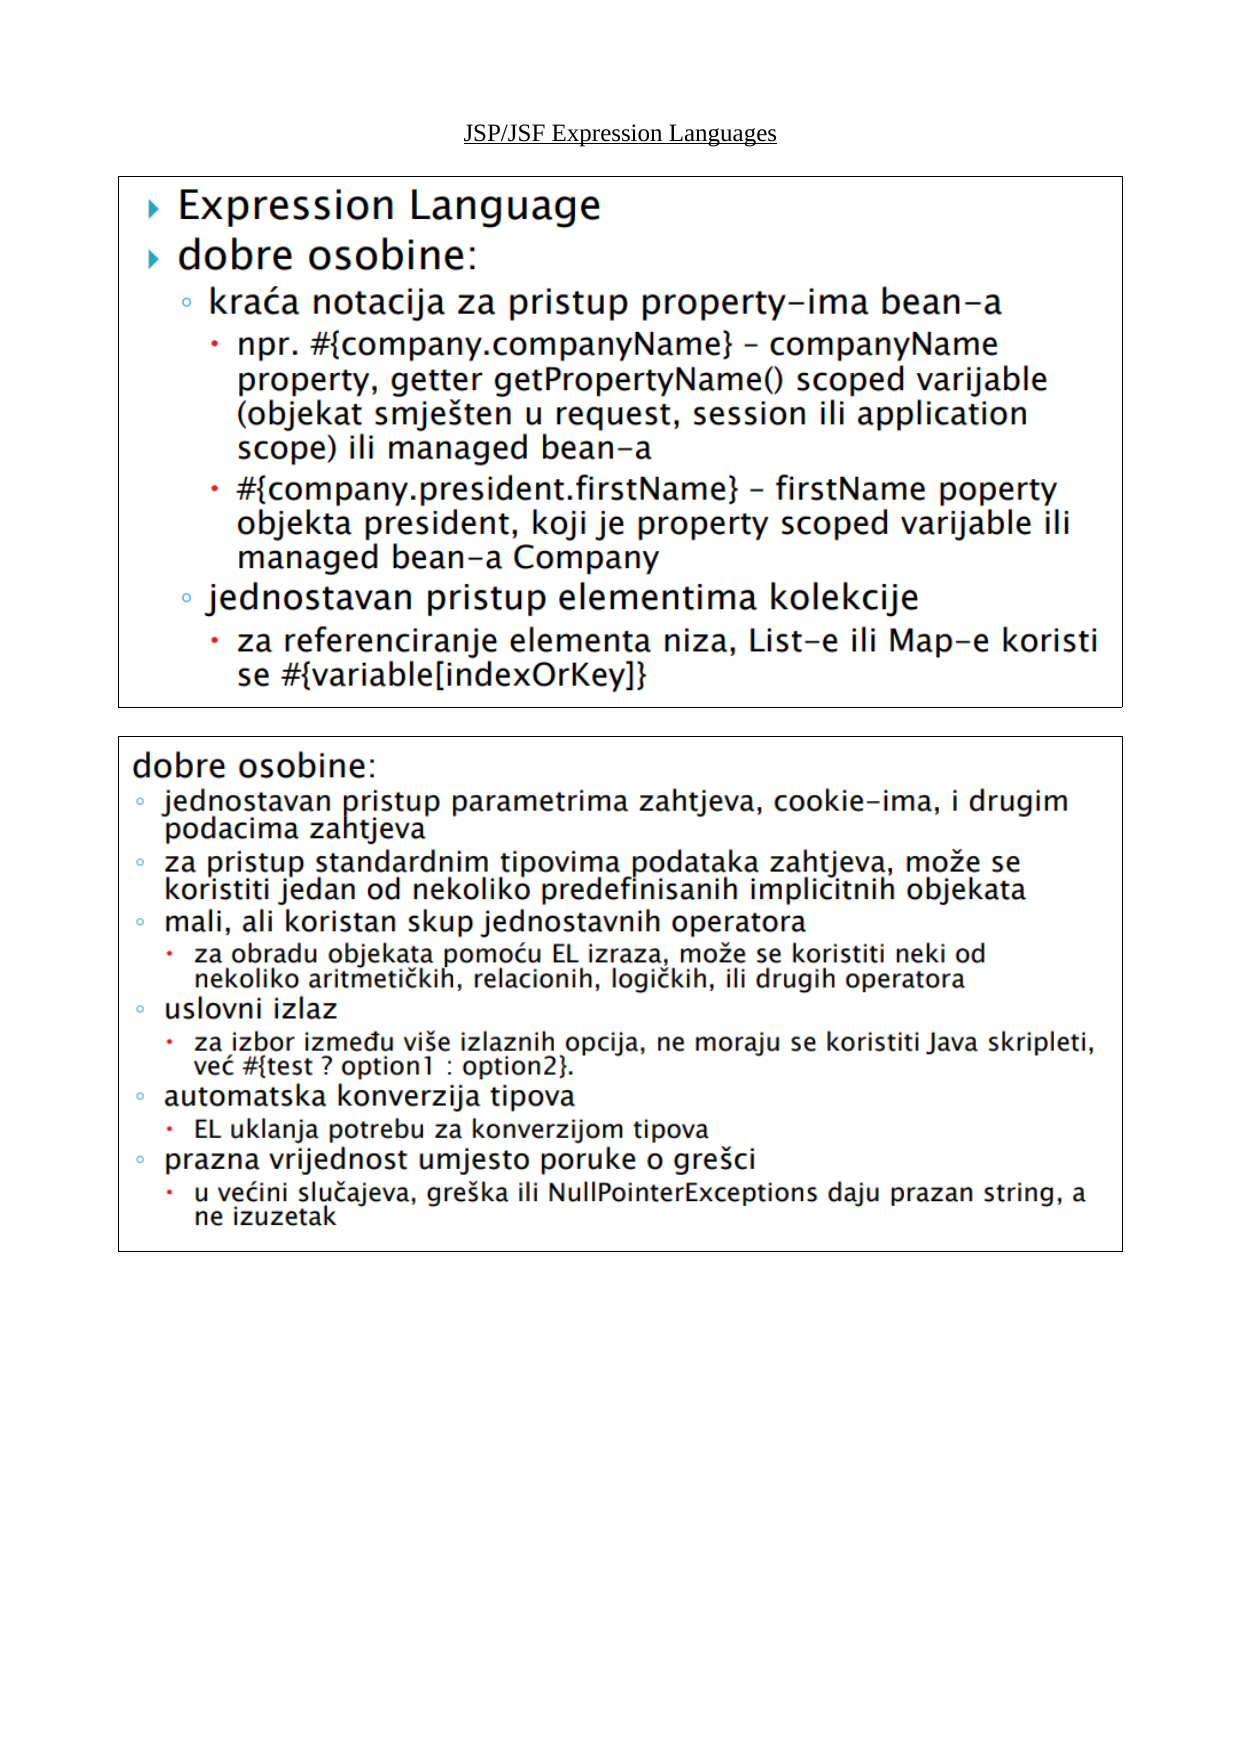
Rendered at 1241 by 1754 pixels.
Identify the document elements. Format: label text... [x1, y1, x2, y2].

picture [121, 738, 1119, 1249]
text JSP/JSF Expression Languages [118, 118, 1122, 147]
picture [121, 178, 1119, 704]
